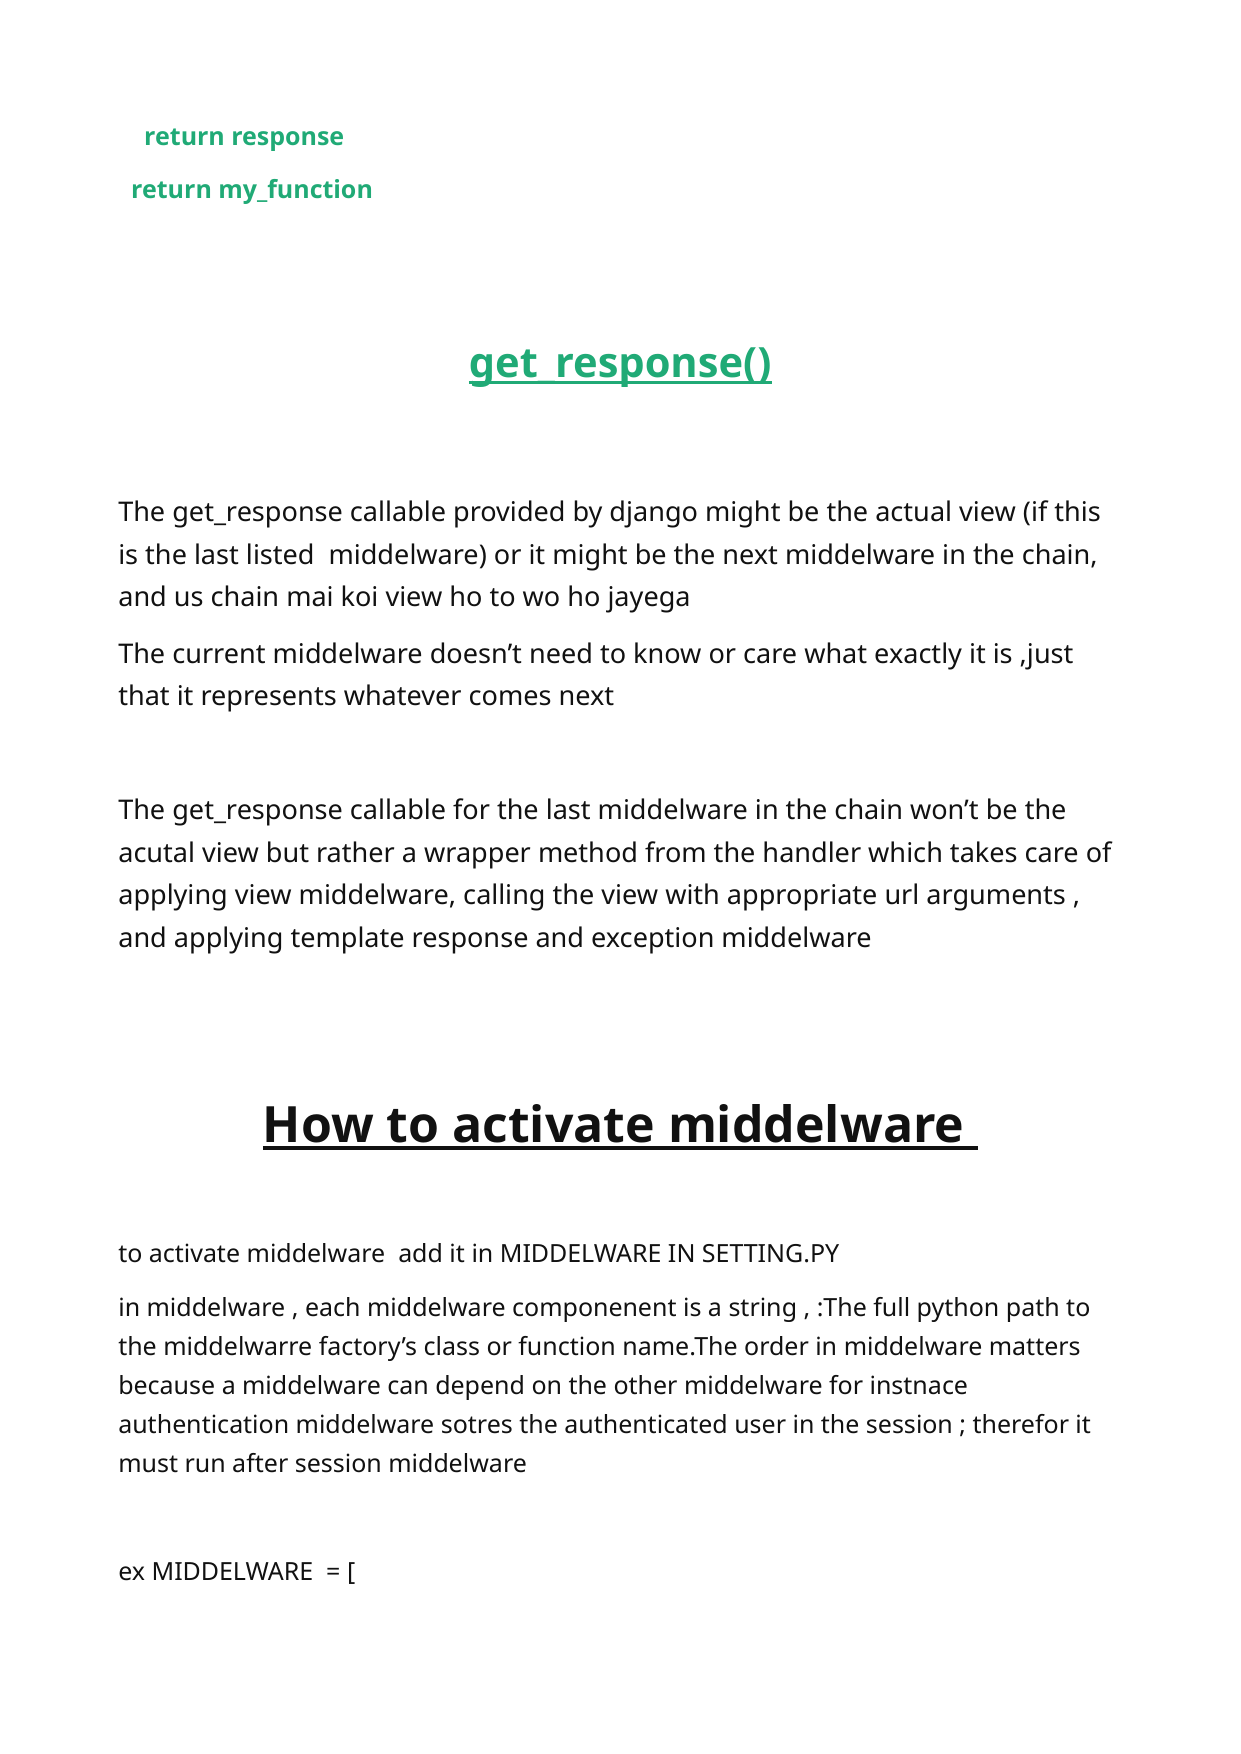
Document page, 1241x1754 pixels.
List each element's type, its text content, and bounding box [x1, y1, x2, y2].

text ex MIDDELWARE = [ [118, 1553, 1122, 1588]
text How to activate middelware [118, 1089, 1122, 1157]
text The current middelware doesn’t need to know or care what exactly it is ,just that it represents whatever comes next [118, 634, 1122, 714]
text return response [118, 118, 1122, 152]
text return my_function [118, 172, 1122, 206]
text to activate middelware add it in MIDDELWARE IN SETTING.PY [118, 1236, 1122, 1270]
text get_response() [118, 333, 1122, 390]
text in middelware , each middelware componenent is a string , :The full python path to the middelwarre factory’s class or function name.The order in middelware matters because a middelware can depend on the other middelware for instnace authentication middelware sotres the authenticated user in the session ; therefor it must run after session middelware [118, 1289, 1122, 1480]
text The get_response callable for the last middelware in the chain won’t be the acutal view but rather a wrapper method from the handler which takes care of applying view middelware, calling the view with appropriate url arguments , and applying template response and exception middelware [118, 791, 1122, 955]
text The get_response callable provided by django might be the actual view (if this is the last listed middelware) or it might be the next middelware in the chain, and us chain mai koi view ho to wo ho jayega [118, 493, 1122, 614]
